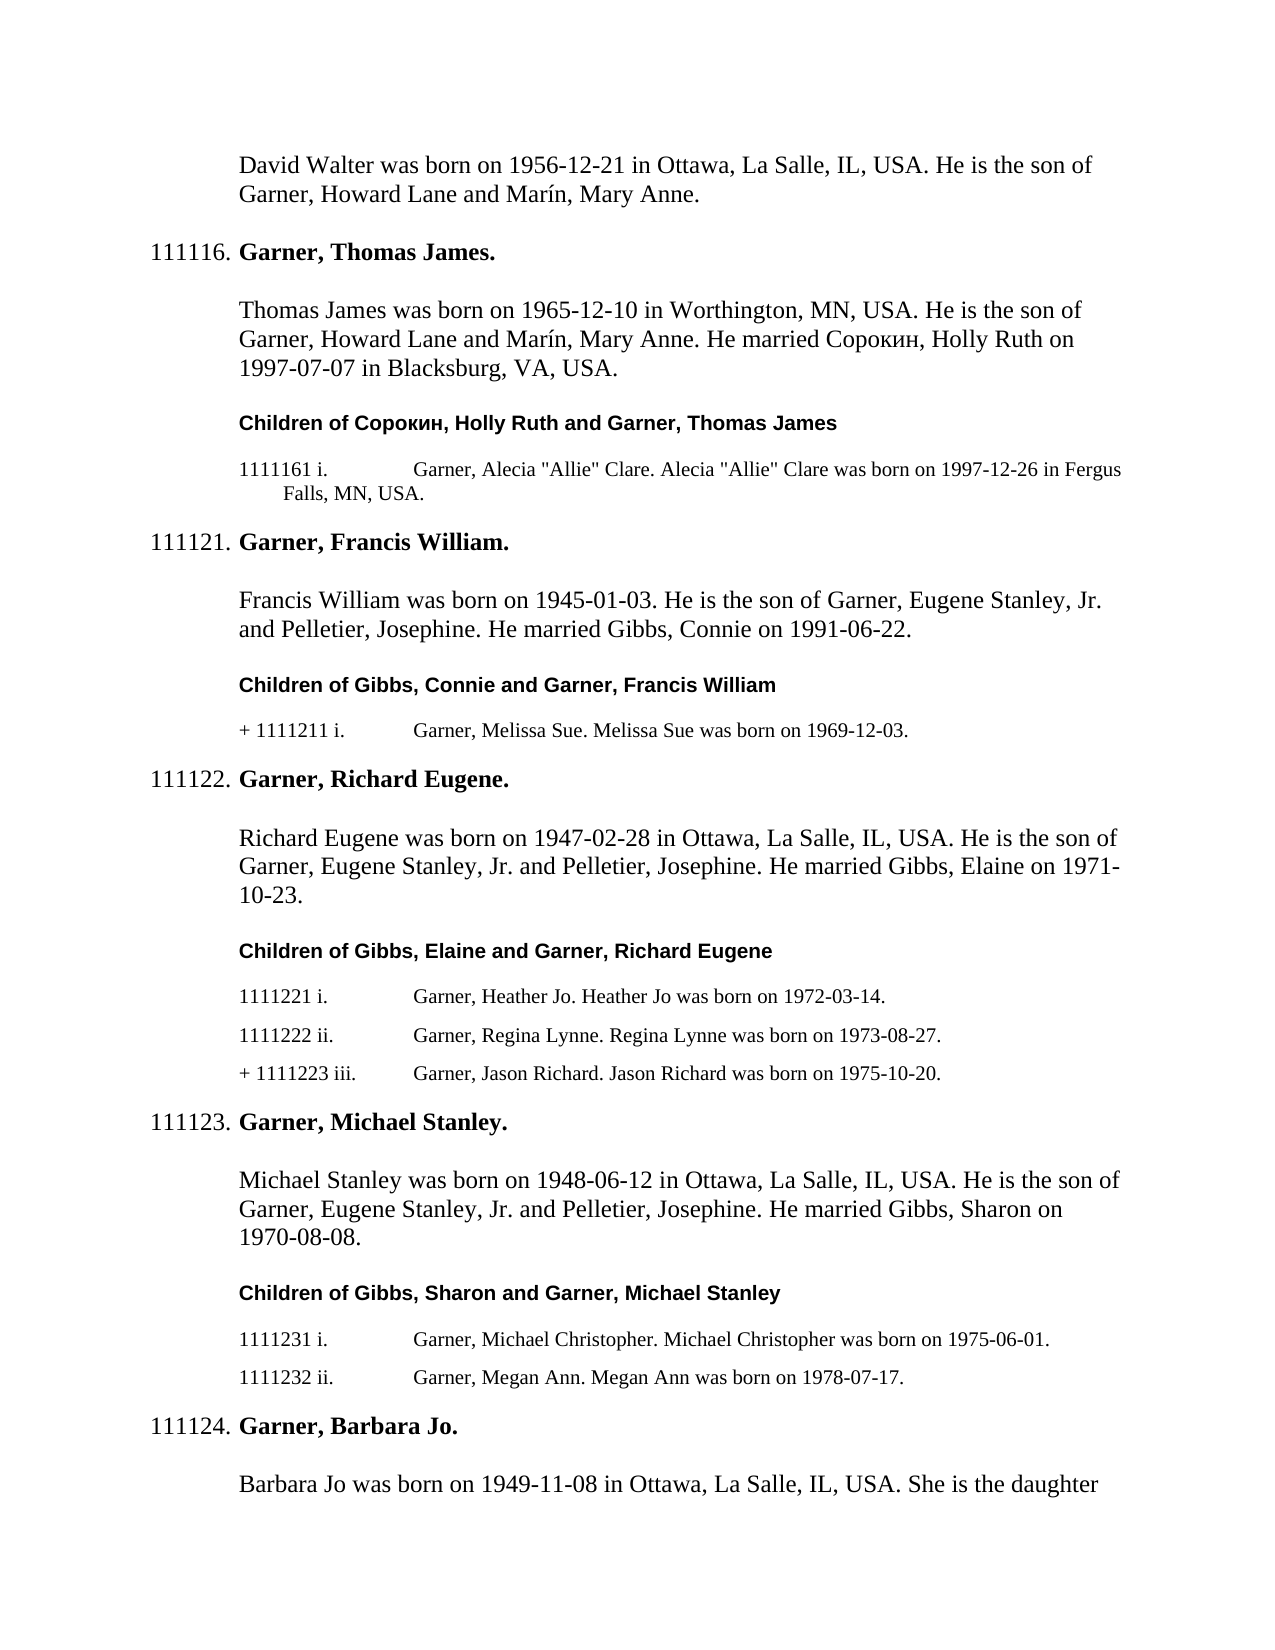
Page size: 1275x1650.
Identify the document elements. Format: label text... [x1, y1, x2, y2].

text David Walter was born on 1956-12-21 in Ottawa, La Salle, IL, USA. He is the son of Garner, Howard Lane and Marín, Mary Anne. [238, 150, 1125, 207]
text Francis William was born on 1945-01-03. He is the son of Garner, Eugene Stanley, Jr. and Pelletier, Josephine. He married Gibbs, Connie on 1991-06-22. [238, 585, 1125, 643]
list 1111231 i. Garner, Michael Christopher. Michael Christopher was born on 1975-06-01. [239, 1327, 1125, 1351]
list 1111232 ii. Garner, Megan Ann. Megan Ann was born on 1978-07-17. [239, 1365, 1125, 1389]
list + 1111223 iii. Garner, Jason Richard. Jason Richard was born on 1975-10-20. [239, 1061, 1125, 1085]
title Children of Gibbs, Sharon and Garner, Michael Stanley [238, 1281, 1125, 1305]
list 1111222 ii. Garner, Regina Lynne. Regina Lynne was born on 1973-08-27. [239, 1022, 1125, 1047]
text Thomas James was born on 1965-12-10 in Worthington, MN, USA. He is the son of Garner, Howard Lane and Marín, Mary Anne. He married Сорокин, Holly Ruth on 1997-07-07 in Blacksburg, VA, USA. [238, 295, 1125, 382]
text 111122. Garner, Richard Eugene. [150, 764, 1125, 793]
text 111124. Garner, Barbara Jo. [150, 1411, 1125, 1439]
text 111121. Garner, Francis William. [150, 527, 1125, 556]
list + 1111211 i. Garner, Melissa Sue. Melissa Sue was born on 1969-12-03. [239, 718, 1125, 742]
text Barbara Jo was born on 1949-11-08 in Ottawa, La Salle, IL, USA. She is the daughter [238, 1469, 1125, 1498]
title Children of Gibbs, Connie and Garner, Francis William [238, 672, 1125, 696]
list 1111161 i. Garner, Alecia "Allie" Clare. Alecia "Allie" Clare was born on 1997-12-26 in Fergus Falls, MN, USA. [239, 457, 1125, 505]
text Richard Eugene was born on 1947-02-28 in Ottawa, La Salle, IL, USA. He is the son of Garner, Eugene Stanley, Jr. and Pelletier, Josephine. He married Gibbs, Elaine on 1971-10-23. [238, 823, 1125, 909]
text 111123. Garner, Michael Stanley. [150, 1107, 1125, 1135]
text Michael Stanley was born on 1948-06-12 in Ottawa, La Salle, IL, USA. He is the son of Garner, Eugene Stanley, Jr. and Pelletier, Josephine. He married Gibbs, Sharon on 1970-08-08. [238, 1165, 1125, 1251]
title Children of Gibbs, Elaine and Garner, Richard Eugene [238, 938, 1125, 962]
text 111116. Garner, Thomas James. [150, 237, 1125, 266]
list 1111221 i. Garner, Heather Jo. Heather Jo was born on 1972-03-14. [239, 984, 1125, 1008]
title Children of Сорокин, Holly Ruth and Garner, Thomas James [238, 411, 1125, 435]
